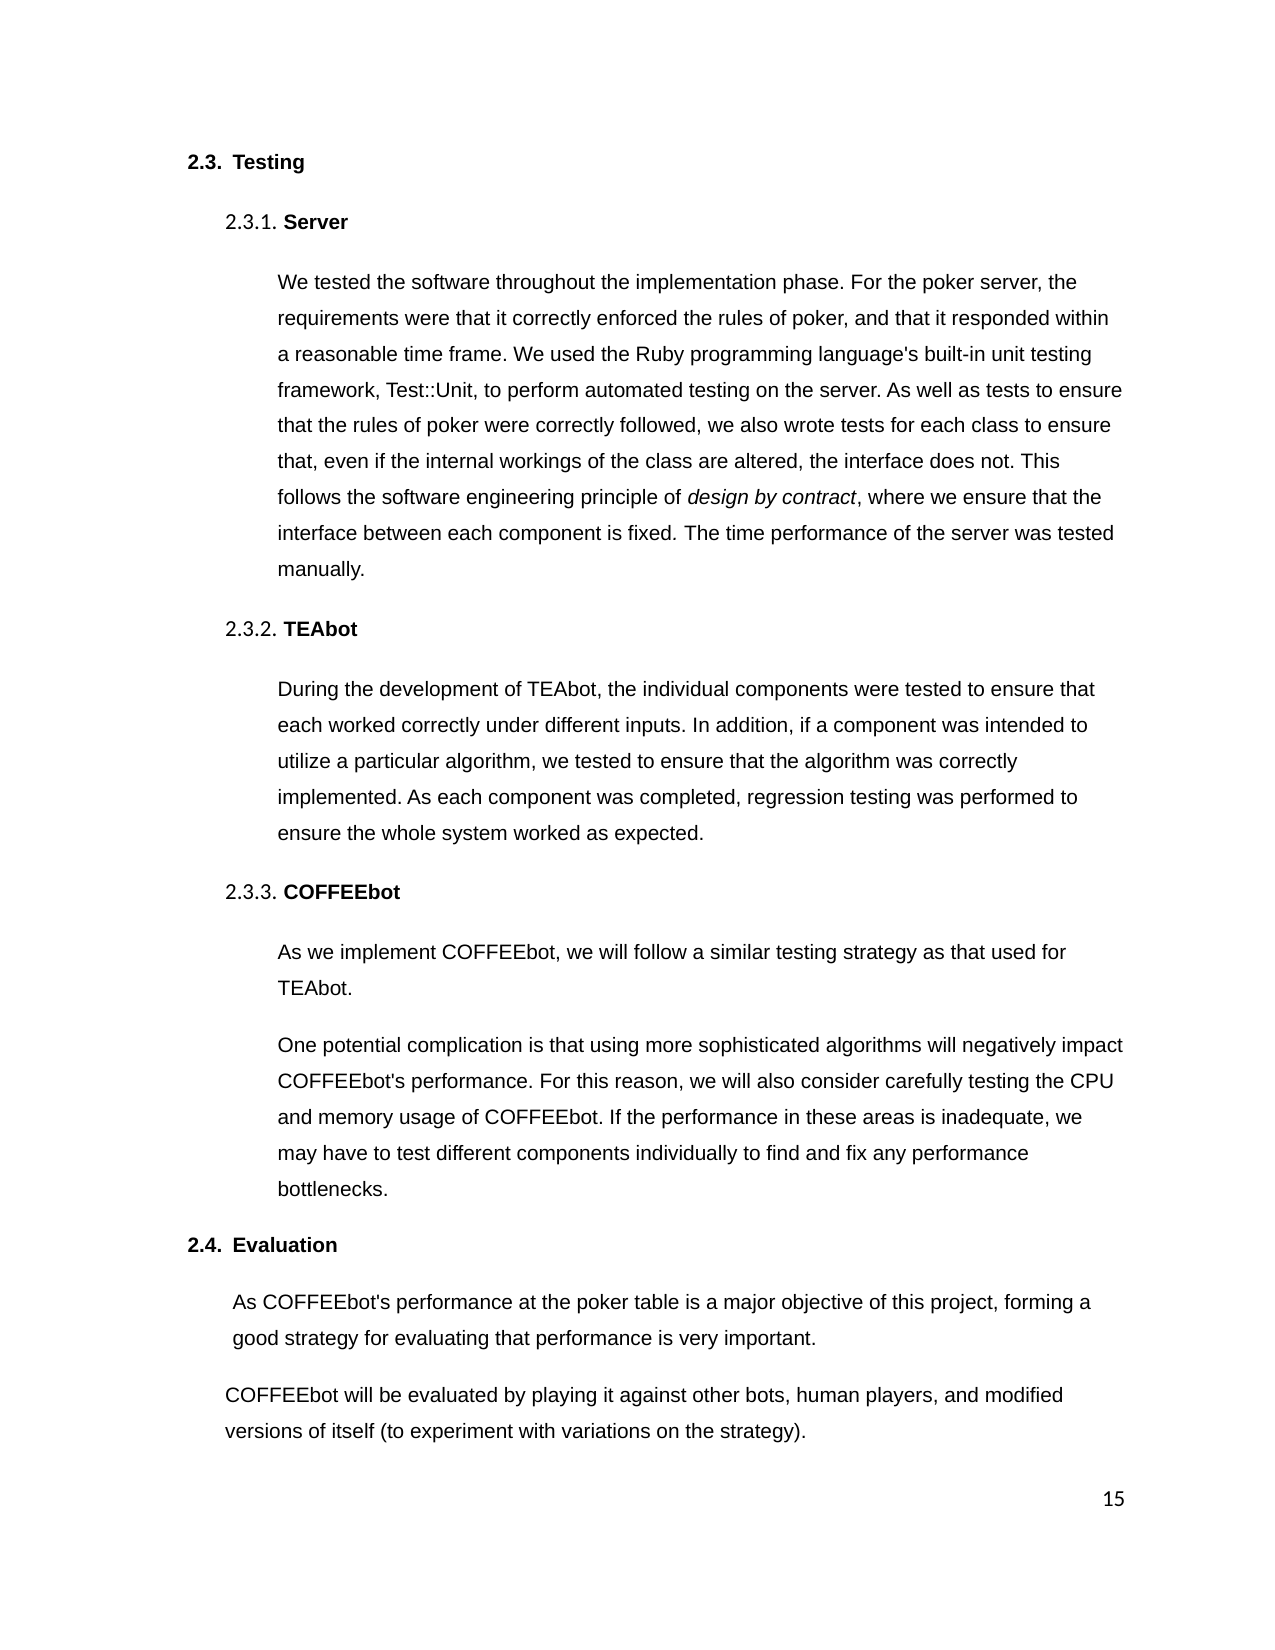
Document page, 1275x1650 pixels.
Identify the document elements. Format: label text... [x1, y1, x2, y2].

text We tested the software throughout the implementation phase. For the poker server, the requirements were that it correctly enforced the rules of poker, and that it responded within a reasonable time frame. We used the Ruby programming language's built-in unit testing framework, Test::Unit, to perform automated testing on the server. As well as tests to ensure that the rules of poker were correctly followed, we also wrote tests for each class to ensure that, even if the internal workings of the class are altered, the interface does not. This follows the software engineering principle of design by contract, where we ensure that the interface between each component is fixed. The time performance of the server was tested manually. [277, 269, 1125, 581]
list One potential complication is that using more sophisticated algorithms will negatively impact COFFEEbot's performance. For this reason, we will also consider carefully testing the CPU and memory usage of COFFEEbot. If the performance in these areas is inadequate, we may have to test different components individually to find and fix any performance bottlenecks. [277, 1033, 1125, 1200]
list Server [225, 207, 1125, 235]
list Evaluation [187, 1233, 1125, 1257]
list As we implement COFFEEbot, we will follow a similar testing strategy as that used for TEAbot. [277, 940, 1125, 1000]
text COFFEEbot will be evaluated by playing it against other bots, human players, and modified versions of itself (to experiment with variations on the strategy). [225, 1383, 1125, 1443]
text During the development of TEAbot, the individual components were tested to ensure that each worked correctly under different inputs. In addition, if a component was intended to utilize a particular algorithm, we tested to ensure that the algorithm was correctly implemented. As each component was completed, regression testing was performed to ensure the whole system worked as expected. [277, 677, 1125, 844]
list TEAbot [225, 614, 1125, 642]
list As COFFEEbot's performance at the poker table is a major objective of this project, forming a good strategy for evaluating that performance is very important. [232, 1290, 1125, 1350]
list Testing [187, 150, 1125, 174]
list COFFEEbot [225, 877, 1125, 905]
